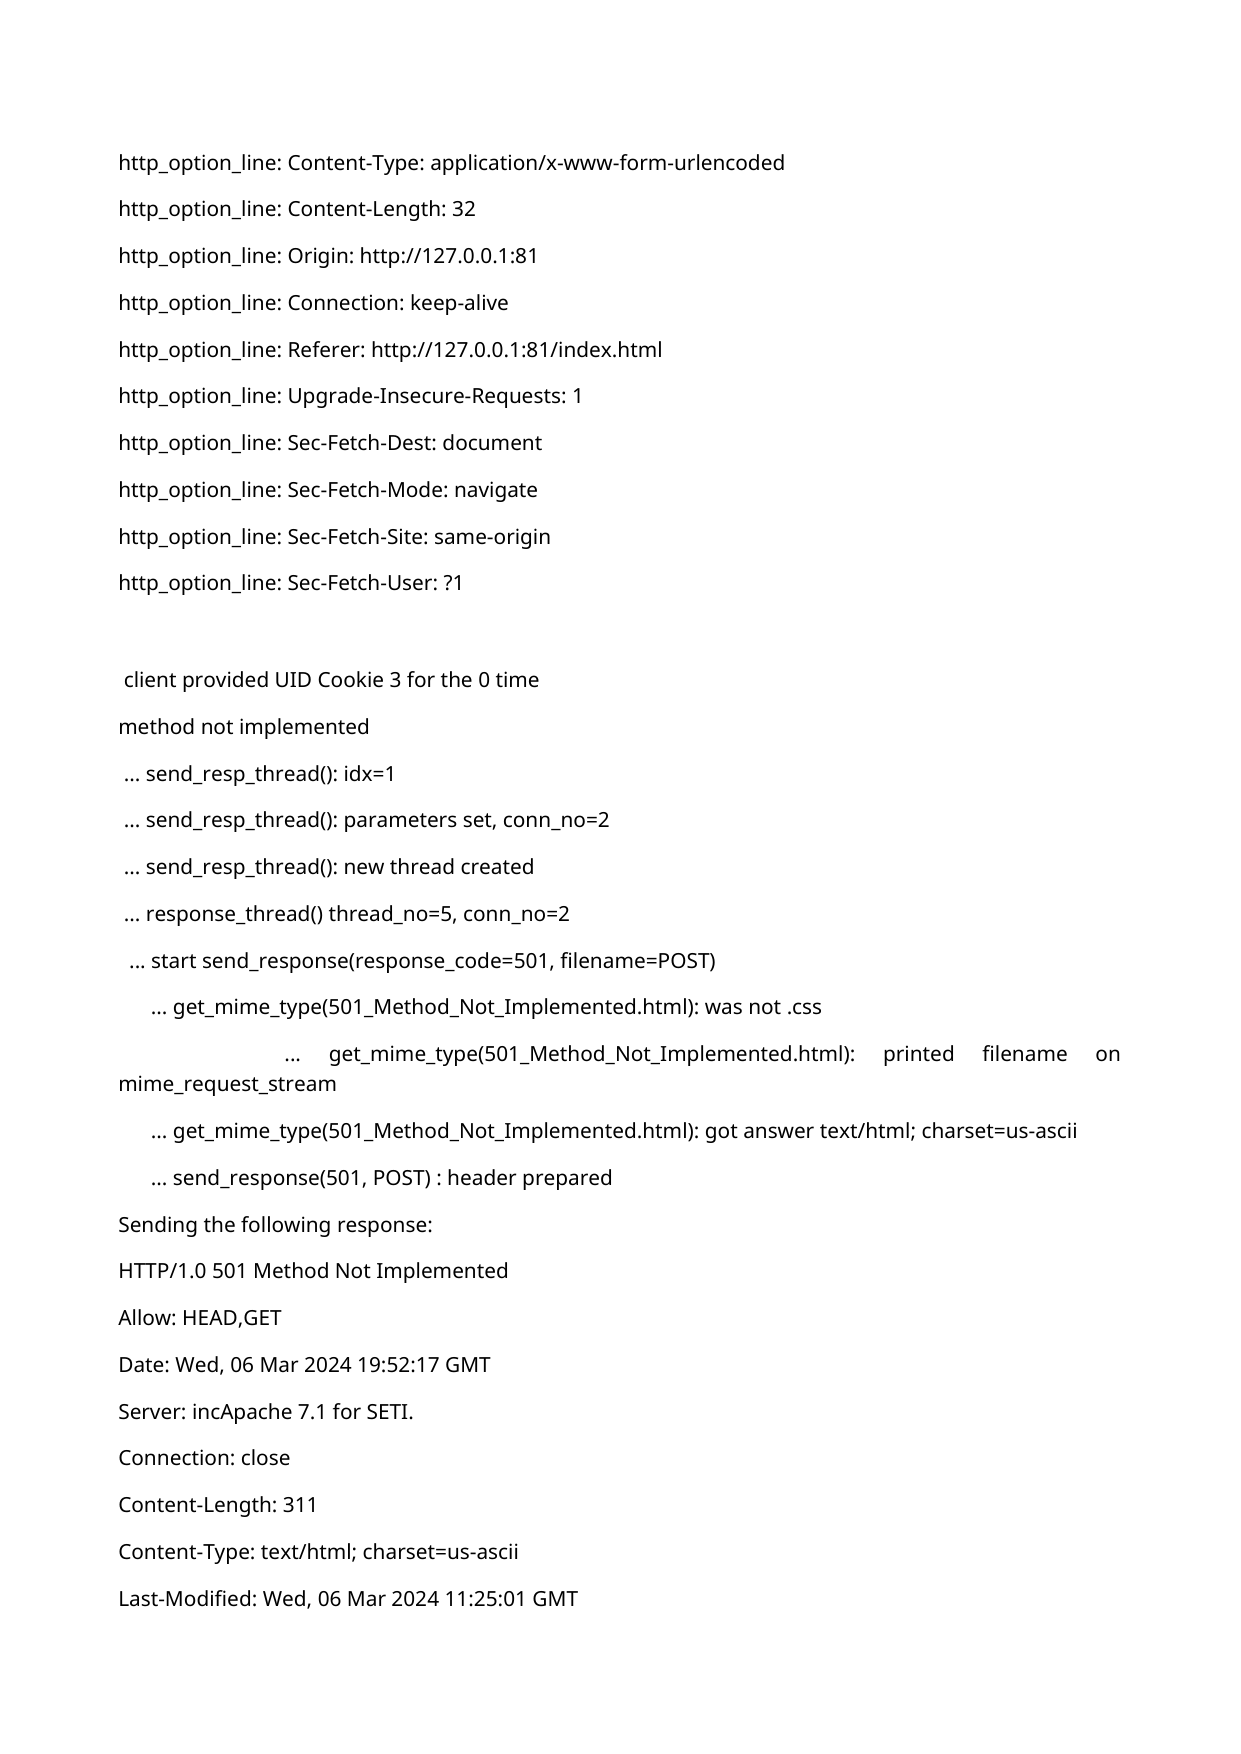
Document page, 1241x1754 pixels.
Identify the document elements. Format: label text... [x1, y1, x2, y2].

text http_option_line: Content-Type: application/x-www-form-urlencoded [118, 148, 1122, 176]
text http_option_line: Connection: keep-alive [118, 288, 1122, 316]
text Sending the following response: [118, 1210, 1122, 1238]
text ... send_resp_thread(): idx=1 [118, 759, 1122, 787]
text ... response_thread() thread_no=5, conn_no=2 [118, 899, 1122, 927]
text http_option_line: Referer: http://127.0.0.1:81/index.html [118, 335, 1122, 363]
text http_option_line: Sec-Fetch-Mode: navigate [118, 475, 1122, 503]
text ... send_response(501, POST) : header prepared [118, 1163, 1122, 1191]
text ... get_mime_type(501_Method_Not_Implemented.html): printed filename on mime_request_stream [118, 1039, 1122, 1098]
text Allow: HEAD,GET [118, 1303, 1122, 1332]
text ... send_resp_thread(): new thread created [118, 852, 1122, 881]
text Date: Wed, 06 Mar 2024 19:52:17 GMT [118, 1350, 1122, 1378]
text ... get_mime_type(501_Method_Not_Implemented.html): was not .css [118, 992, 1122, 1021]
text Content-Type: text/html; charset=us-ascii [118, 1537, 1122, 1566]
text client provided UID Cookie 3 for the 0 time [118, 665, 1122, 693]
text ... get_mime_type(501_Method_Not_Implemented.html): got answer text/html; charset=us-ascii [118, 1116, 1122, 1144]
text ... start send_response(response_code=501, filename=POST) [118, 946, 1122, 974]
text Last-Modified: Wed, 06 Mar 2024 11:25:01 GMT [118, 1584, 1122, 1612]
text method not implemented [118, 712, 1122, 740]
text http_option_line: Content-Length: 32 [118, 194, 1122, 223]
text Content-Length: 311 [118, 1490, 1122, 1519]
text ... send_resp_thread(): parameters set, conn_no=2 [118, 805, 1122, 834]
text http_option_line: Origin: http://127.0.0.1:81 [118, 241, 1122, 269]
text Server: incApache 7.1 for SETI. [118, 1397, 1122, 1425]
text http_option_line: Sec-Fetch-User: ?1 [118, 568, 1122, 597]
text http_option_line: Sec-Fetch-Dest: document [118, 428, 1122, 457]
text Connection: close [118, 1443, 1122, 1472]
text http_option_line: Upgrade-Insecure-Requests: 1 [118, 381, 1122, 410]
text HTTP/1.0 501 Method Not Implemented [118, 1256, 1122, 1285]
text http_option_line: Sec-Fetch-Site: same-origin [118, 522, 1122, 550]
